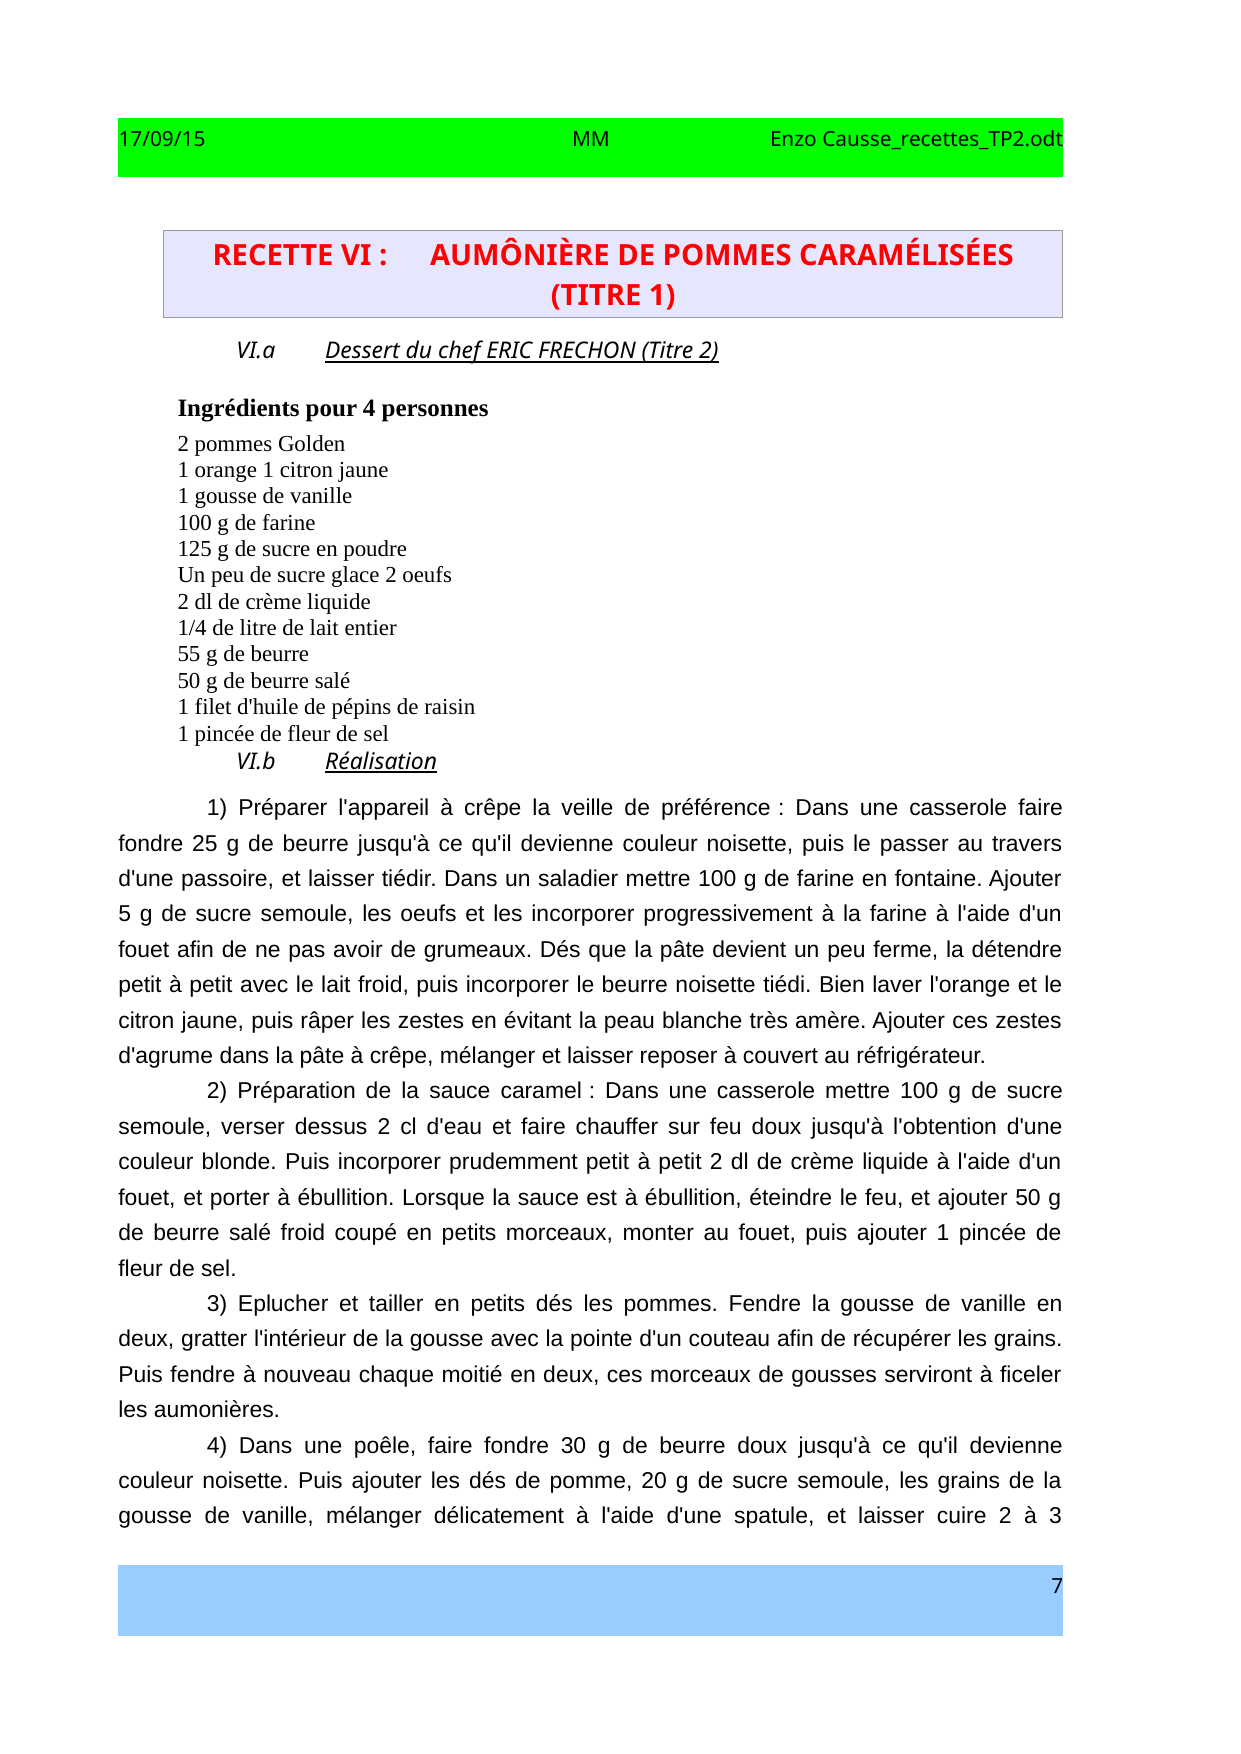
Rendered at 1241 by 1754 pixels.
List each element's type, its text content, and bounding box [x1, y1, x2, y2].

subtitle Un peu de sucre glace 2 oeufs [177, 561, 1063, 588]
text 2) Préparation de la sauce caramel : Dans une casserole mettre 100 g de sucre semoule, verser dessus 2 cl d'eau et faire chauffer sur feu doux jusqu'à l'obtention d'une couleur blonde. Puis incorporer prudemment petit à petit 2 dl de crème liquide à l'aide d'un fouet, et porter à ébullition. Lorsque la sauce est à ébullition, éteindre le feu, et ajouter 50 g de beurre salé froid coupé en petits morceaux, monter au fouet, puis ajouter 1 pincée de fleur de sel. [118, 1071, 1063, 1283]
subtitle 100 g de farine [177, 509, 1063, 535]
subtitle 1 filet d'huile de pépins de raisin [177, 693, 1063, 719]
subtitle Ingrédients pour 4 personnes [177, 388, 1063, 424]
subtitle 50 g de beurre salé [177, 667, 1063, 693]
subtitle Réalisation [177, 746, 1063, 775]
subtitle 55 g de beurre [177, 641, 1063, 667]
subtitle 1/4 de litre de lait entier [177, 614, 1063, 641]
text 1) Préparer l'appareil à crêpe la veille de préférence : Dans une casserole faire fondre 25 g de beurre jusqu'à ce qu'il devienne couleur noisette, puis le passer au travers d'une passoire, et laisser tiédir. Dans un saladier mettre 100 g de farine en fontaine. Ajouter 5 g de sucre semoule, les oeufs et les incorporer progressivement à la farine à l'aide d'un fouet afin de ne pas avoir de grumeaux. Dés que la pâte devient un peu ferme, la détendre petit à petit avec le lait froid, puis incorporer le beurre noisette tiédi. Bien laver l'orange et le citron jaune, puis râper les zestes en évitant la peau blanche très amère. Ajouter ces zestes d'agrume dans la pâte à crêpe, mélanger et laisser reposer à couvert au réfrigérateur. [118, 787, 1063, 1071]
subtitle Dessert du chef ERIC FRECHON (Titre 2) [177, 335, 1063, 365]
subtitle 2 pommes Golden [177, 430, 1063, 456]
subtitle 1 gousse de vanille [177, 482, 1063, 509]
subtitle 1 orange 1 citron jaune [177, 456, 1063, 482]
subtitle Aumônière de pommes caramélisées (Titre 1) [164, 231, 1062, 317]
subtitle 125 g de sucre en poudre [177, 535, 1063, 561]
text 3) Eplucher et tailler en petits dés les pommes. Fendre la gousse de vanille en deux, gratter l'intérieur de la gousse avec la pointe d'un couteau afin de récupérer les grains. Puis fendre à nouveau chaque moitié en deux, ces morceaux de gousses serviront à ficeler les aumonières. [118, 1283, 1063, 1425]
subtitle 2 dl de crème liquide [177, 588, 1063, 614]
text 4) Dans une poêle, faire fondre 30 g de beurre doux jusqu'à ce qu'il devienne couleur noisette. Puis ajouter les dés de pomme, 20 g de sucre semoule, les grains de la gousse de vanille, mélanger délicatement à l'aide d'une spatule, et laisser cuire 2 à 3 [118, 1425, 1063, 1531]
subtitle 1 pincée de fleur de sel [177, 719, 1063, 746]
